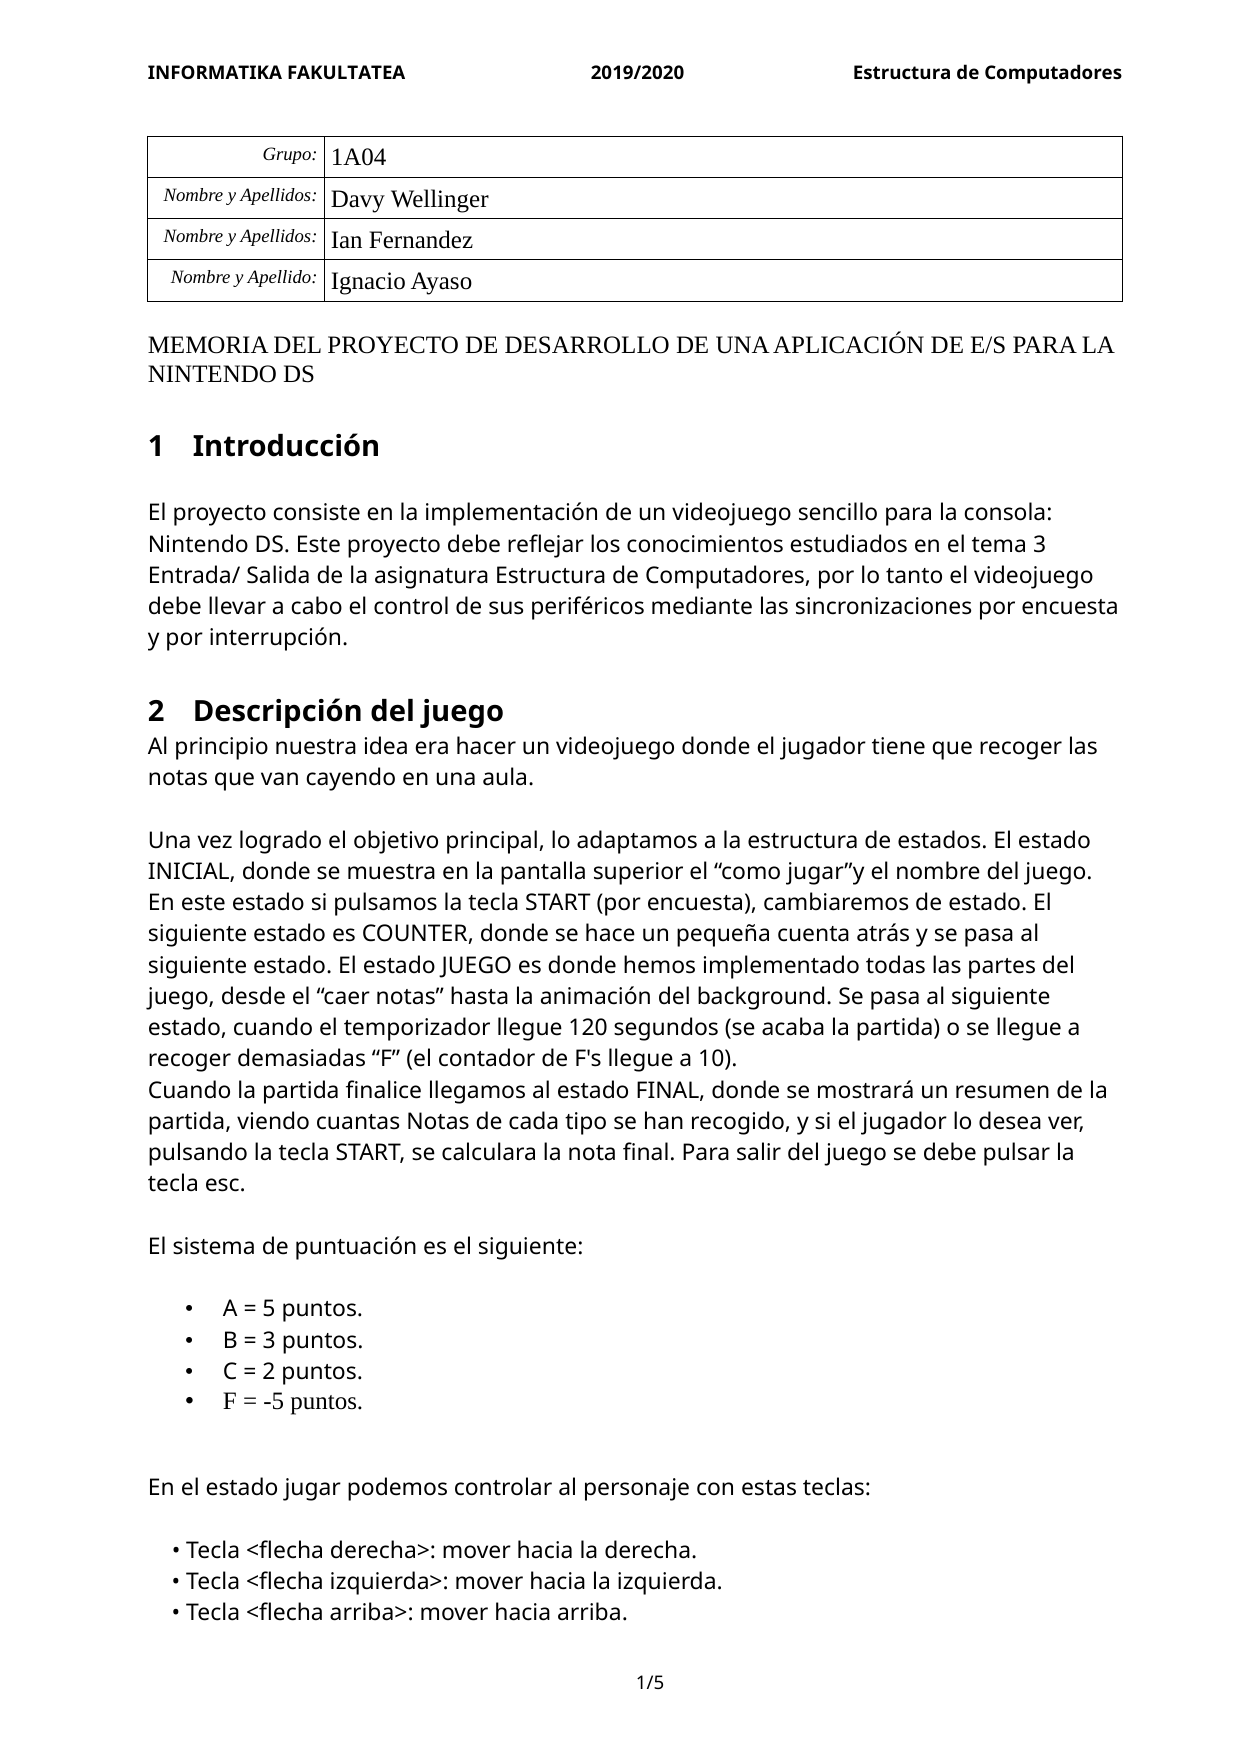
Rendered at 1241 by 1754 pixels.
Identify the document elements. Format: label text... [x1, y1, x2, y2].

list C = 2 puntos. [185, 1355, 1122, 1386]
table_header 1A04 [325, 137, 1122, 177]
subtitle Descripción del juego [148, 690, 1122, 730]
text • Tecla <flecha derecha>: mover hacia la derecha. [148, 1533, 1122, 1565]
text El proyecto consiste en la implementación de un videojuego sencillo para la consola: Nintendo DS. Este proyecto debe reflejar los conocimientos estudiados en el tema 3 Entrada/ Salida de la asignatura Estructura de Computadores, por lo tanto el videojuego debe llevar a cabo el control de sus periféricos mediante las sincronizaciones por encuesta y por interrupción. [148, 496, 1122, 653]
table_cell Nombre y Apellidos: [148, 178, 324, 218]
list A = 5 puntos. [185, 1292, 1122, 1323]
table_cell Nombre y Apellido: [148, 260, 324, 301]
text Al principio nuestra idea era hacer un videojuego donde el jugador tiene que recoger las notas que van cayendo en una aula. [148, 730, 1122, 792]
list B = 3 puntos. [185, 1323, 1122, 1355]
text Cuando la partida finalice llegamos al estado FINAL, donde se mostrará un resumen de la partida, viendo cuantas Notas de cada tipo se han recogido, y si el jugador lo desea ver, pulsando la tecla START, se calculara la nota final. Para salir del juego se debe pulsar la tecla esc. [148, 1073, 1122, 1198]
text Una vez logrado el objetivo principal, lo adaptamos a la estructura de estados. El estado INICIAL, donde se muestra en la pantalla superior el “como jugar”y el nombre del juego. En este estado si pulsamos la tecla START (por encuesta), cambiaremos de estado. El siguiente estado es COUNTER, donde se hace un pequeña cuenta atrás y se pasa al siguiente estado. El estado JUEGO es donde hemos implementado todas las partes del juego, desde el “caer notas” hasta la animación del background. Se pasa al siguiente estado, cuando el temporizador llegue 120 segundos (se acaba la partida) o se llegue a recoger demasiadas “F” (el contador de F's llegue a 10). [148, 823, 1122, 1073]
table_cell Davy Wellinger [325, 178, 1122, 218]
text En el estado jugar podemos controlar al personaje con estas teclas: [148, 1471, 1122, 1502]
subtitle Introducción [148, 425, 1122, 465]
text • Tecla <flecha izquierda>: mover hacia la izquierda. [148, 1565, 1122, 1596]
list F = -5 puntos. [185, 1386, 1122, 1415]
table_cell Nombre y Apellidos: [148, 219, 324, 259]
text MEMORIA DEL PROYECTO DE DESARROLLO DE UNA APLICACIÓN DE E/S PARA LA NINTENDO DS [148, 330, 1122, 388]
table_cell Ian Fernandez [325, 219, 1122, 259]
text El sistema de puntuación es el siguiente: [148, 1230, 1122, 1261]
table_cell Ignacio Ayaso [325, 260, 1122, 301]
table_header Grupo: [148, 137, 324, 177]
text • Tecla <flecha arriba>: mover hacia arriba. [148, 1596, 1122, 1627]
